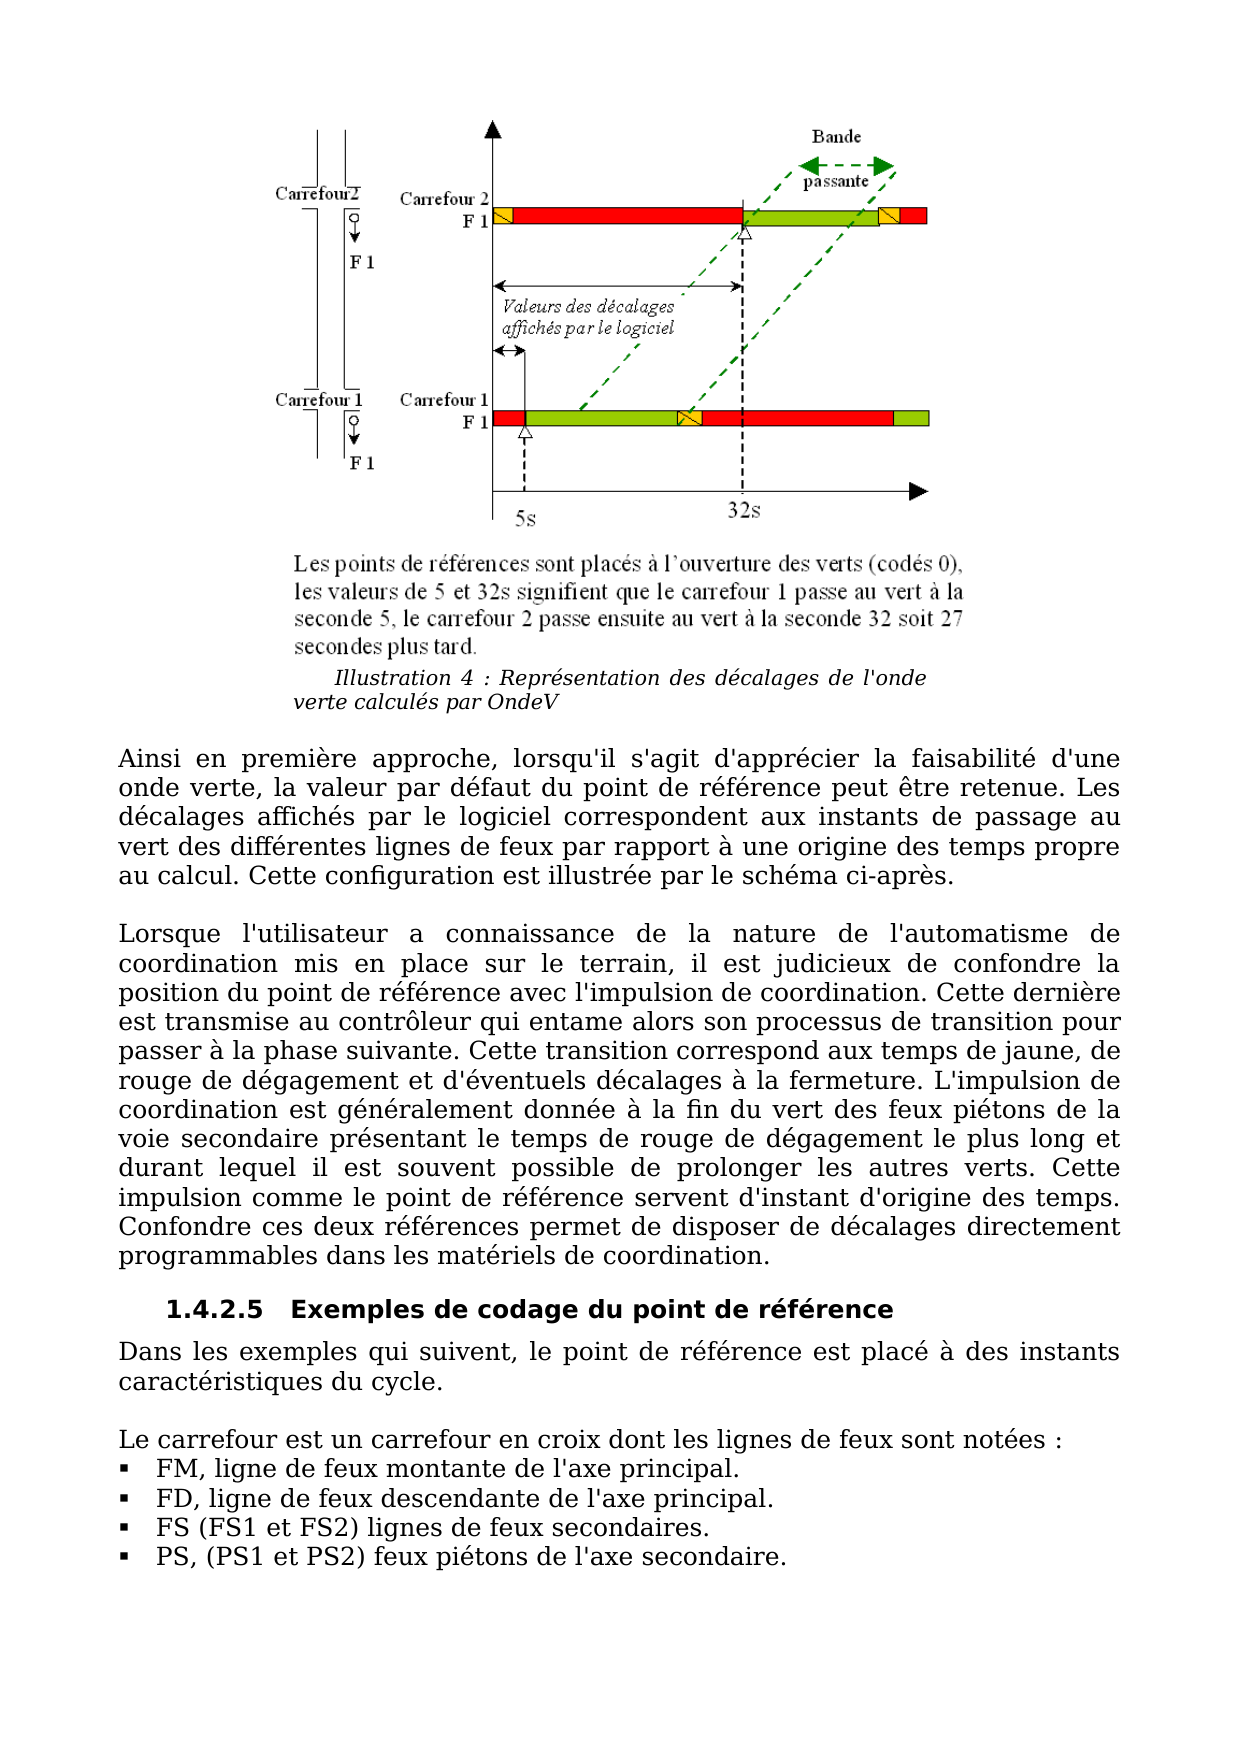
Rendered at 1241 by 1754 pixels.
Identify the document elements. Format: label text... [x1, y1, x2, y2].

list PS, (PS1 et PS2) feux piétons de l'axe secondaire. [118, 1542, 1122, 1572]
list FM, ligne de feux montante de l'axe principal. [118, 1454, 1122, 1484]
list FD, ligne de feux descendante de l'axe principal. [118, 1484, 1122, 1513]
list FS (FS1 et FS2) lignes de feux secondaires. [118, 1513, 1122, 1542]
text Illustration 4 : Représentation des décalages de l'onde verte calculés par OndeV [293, 666, 929, 714]
text Dans les exemples qui suivent, le point de référence est placé à des instants caractéristiques du cycle. [118, 1337, 1122, 1396]
subtitle Exemples de codage du point de référence [165, 1296, 1122, 1325]
text Lorsque l'utilisateur a connaissance de la nature de l'automatisme de coordination mis en place sur le terrain, il est judicieux de confondre la position du point de référence avec l'impulsion de coordination. Cette dernière est transmise au contrôleur qui entame alors son processus de transition pour passer à la phase suivante. Cette transition correspond aux temps de jaune, de rouge de dégagement et d'éventuels décalages à la fermeture. L'impulsion de coordination est généralement donnée à la fin du vert des feux piétons de la voie secondaire présentant le temps de rouge de dégagement le plus long et durant lequel il est souvent possible de prolonger les autres verts. Cette impulsion comme le point de référence servent d'instant d'origine des temps. Confondre ces deux références permet de disposer de décalages directement programmables dans les matériels de coordination. [118, 919, 1122, 1271]
text Ainsi en première approche, lorsqu'il s'agit d'apprécier la faisabilité d'une onde verte, la valeur par défaut du point de référence peut être retenue. Les décalages affichés par le logiciel correspondent aux instants de passage au vert des différentes lignes de feux par rapport à une origine des temps propre au calcul. Cette configuration est illustrée par le schéma ci-après. [118, 744, 1122, 890]
text Le carrefour est un carrefour en croix dont les lignes de feux sont notées : [118, 1425, 1122, 1454]
picture [275, 118, 965, 666]
